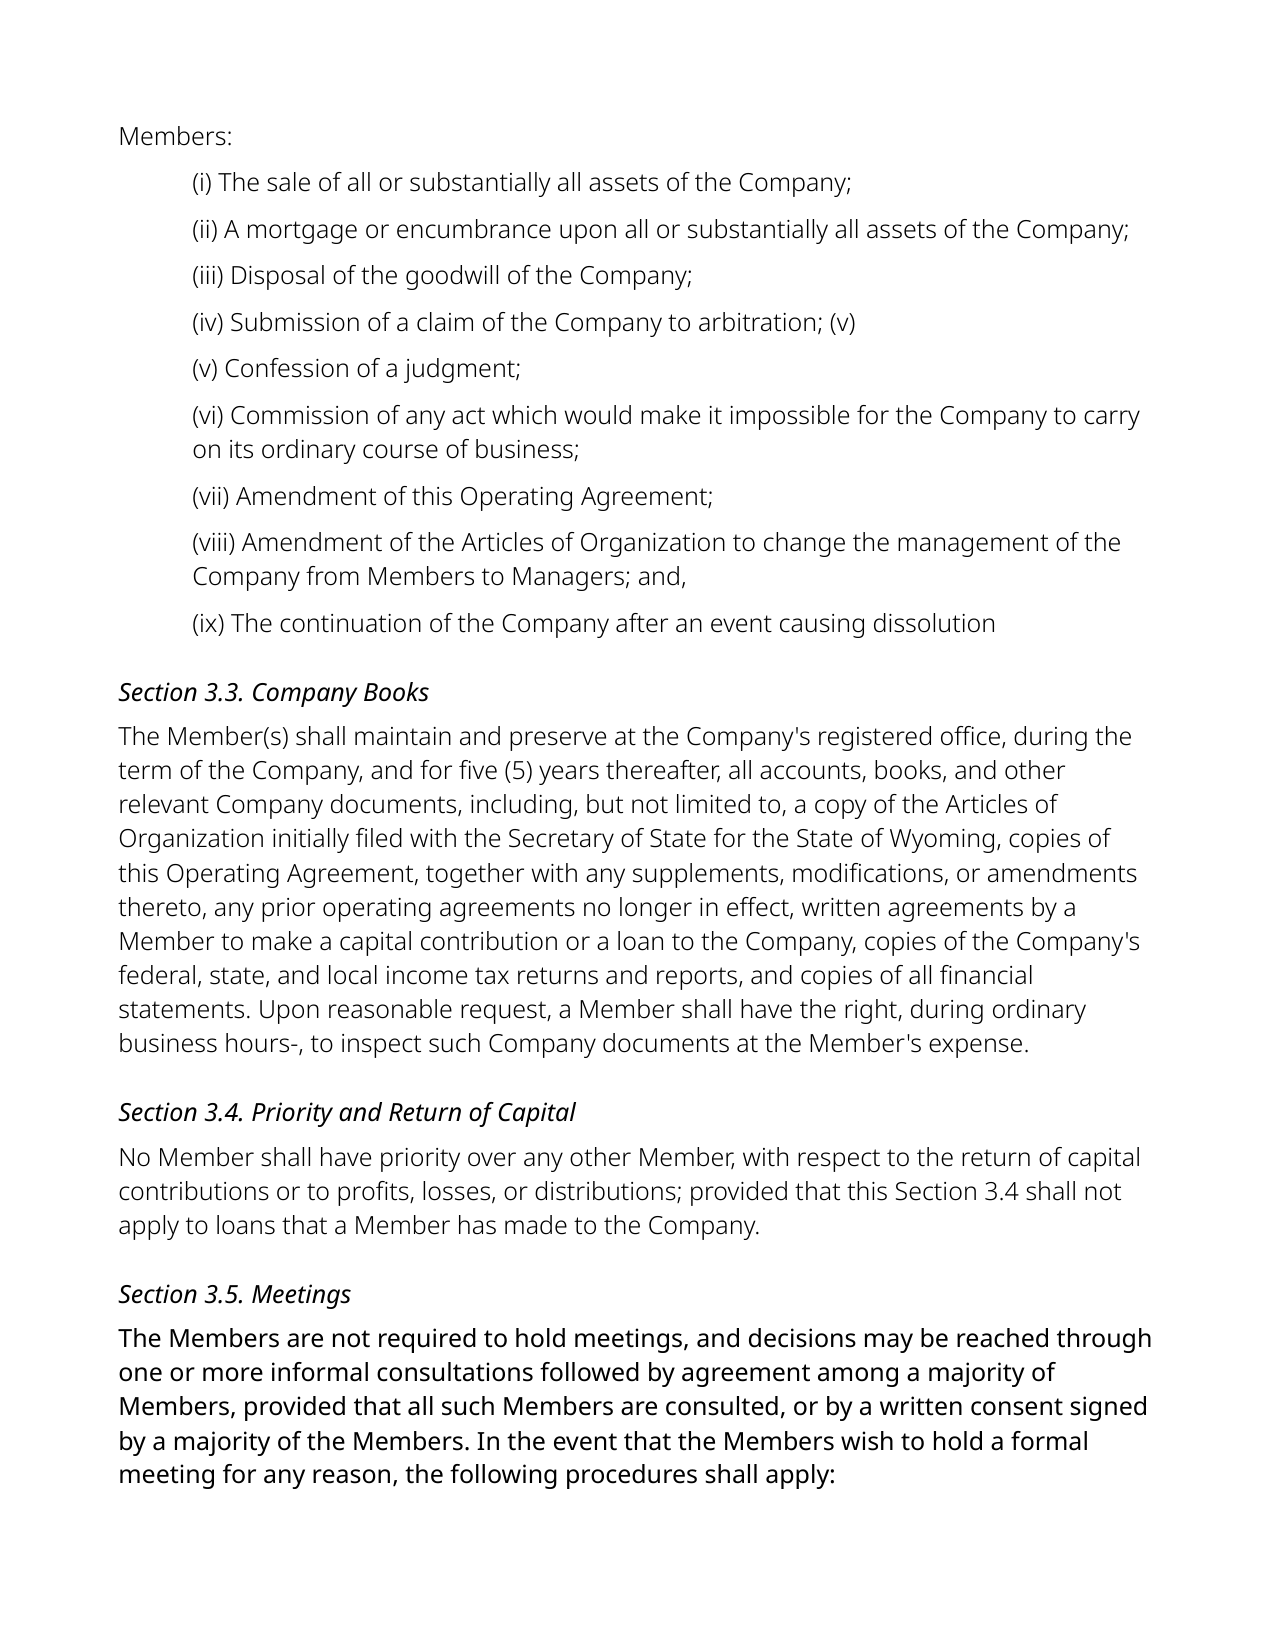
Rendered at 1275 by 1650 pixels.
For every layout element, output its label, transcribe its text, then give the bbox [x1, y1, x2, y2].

subtitle Section 3.3. Company Books [118, 674, 1157, 708]
text (v) Confession of a judgment; [192, 351, 1157, 385]
text (iii) Disposal of the goodwill of the Company; [192, 258, 1157, 292]
text (i) The sale of all or substantially all assets of the Company; [192, 165, 1157, 199]
text (ii) A mortgage or encumbrance upon all or substantially all assets of the Company; [192, 211, 1157, 245]
text The Member(s) shall maintain and preserve at the Company's registered office, during the term of the Company, and for five (5) years thereafter, all accounts, books, and other relevant Company documents, including, but not limited to, a copy of the Articles of Organization initially filed with the Secretary of State for the State of Wyoming, copies of this Operating Agreement, together with any supplements, modifications, or amendments thereto, any prior operating agreements no longer in effect, written agreements by a Member to make a capital contribution or a loan to the Company, copies of the Company's federal, state, and local income tax returns and reports, and copies of all financial statements. Upon reasonable request, a Member shall have the right, during ordinary business hours-, to inspect such Company documents at the Member's expense. [118, 719, 1157, 1059]
text (viii) Amendment of the Articles of Organization to change the management of the Company from Members to Managers; and, [192, 525, 1157, 593]
text The Members are not required to hold meetings, and decisions may be reached through one or more informal consultations followed by agreement among a majority of Members, provided that all such Members are consulted, or by a written consent signed by a majority of the Members. In the event that the Members wish to hold a formal meeting for any reason, the following procedures shall apply: [118, 1321, 1157, 1491]
text No Member shall have priority over any other Member, with respect to the return of capital contributions or to profits, losses, or distributions; provided that this Section 3.4 shall not apply to loans that a Member has made to the Company. [118, 1139, 1157, 1241]
text (iv) Submission of a claim of the Company to arbitration; (v) [192, 304, 1157, 338]
text (vii) Amendment of this Operating Agreement; [192, 478, 1157, 512]
subtitle Section 3.4. Priority and Return of Capital [118, 1094, 1157, 1129]
subtitle Section 3.5. Meetings [118, 1276, 1157, 1310]
text (ix) The continuation of the Company after an event causing dissolution [192, 605, 1157, 639]
text Members: [118, 118, 1157, 152]
text (vi) Commission of any act which would make it impossible for the Company to carry on its ordinary course of business; [192, 397, 1157, 466]
